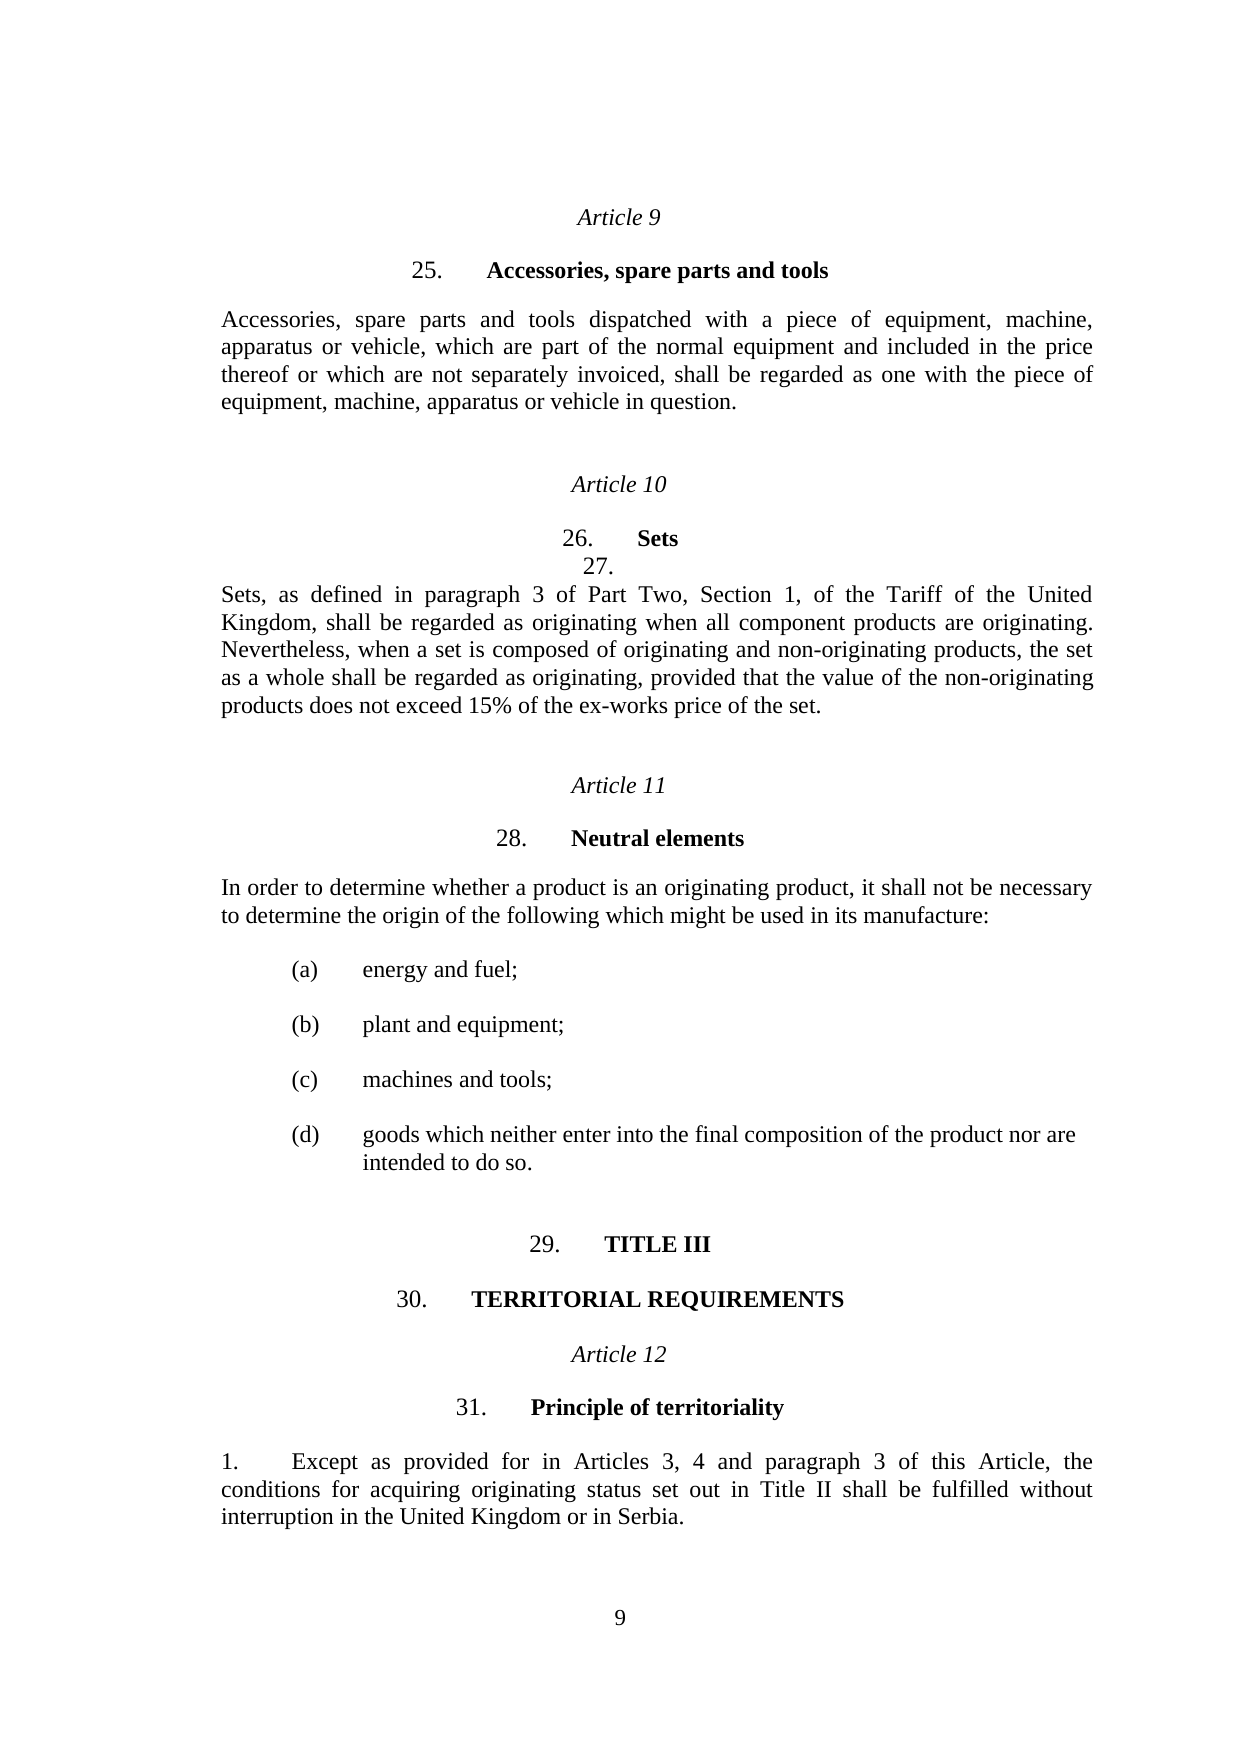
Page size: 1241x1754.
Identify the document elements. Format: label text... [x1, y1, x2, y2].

subtitle TITLE III [150, 1229, 1090, 1258]
text Article 11 [150, 771, 1090, 798]
text Accessories, spare parts and tools dispatched with a piece of equipment, machine, apparatus or vehicle, which are part of the normal equipment and included in the price thereof or which are not separately invoiced, shall be regarded as one with the piece of equipment, machine, apparatus or vehicle in question. [221, 304, 1095, 415]
text Sets, as defined in paragraph 3 of Part Two, Section 1, of the Tariff of the United Kingdom, shall be regarded as originating when all component products are originating. Nevertheless, when a set is composed of originating and non-originating products, the set as a whole shall be regarded as originating, provided that the value of the non-originating products does not exceed 15% of the ex-works price of the set. [221, 580, 1095, 718]
list goods which neither enter into the final composition of the product nor are intended to do so. [291, 1120, 1095, 1175]
list machines and tools; [291, 1065, 1095, 1093]
subtitle Principle of territoriality [150, 1392, 1090, 1421]
list Except as provided for in Articles 3, 4 and paragraph 3 of this Article, the conditions for acquiring originating status set out in Title II shall be fulfilled without interruption in the United Kingdom or in Serbia. [221, 1447, 1095, 1530]
subtitle TERRITORIAL REQUIREMENTS [150, 1284, 1090, 1313]
text Article 9 [150, 202, 1090, 230]
text In order to determine whether a product is an originating product, it shall not be necessary to determine the origin of the following which might be used in its manufacture: [221, 873, 1095, 928]
subtitle Sets [150, 523, 1090, 551]
subtitle Neutral elements [150, 823, 1090, 852]
text Article 10 [150, 470, 1090, 498]
text Article 12 [150, 1339, 1090, 1367]
list energy and fuel; [291, 954, 1095, 982]
list plant and equipment; [291, 1010, 1095, 1037]
subtitle Accessories, spare parts and tools [150, 255, 1090, 284]
